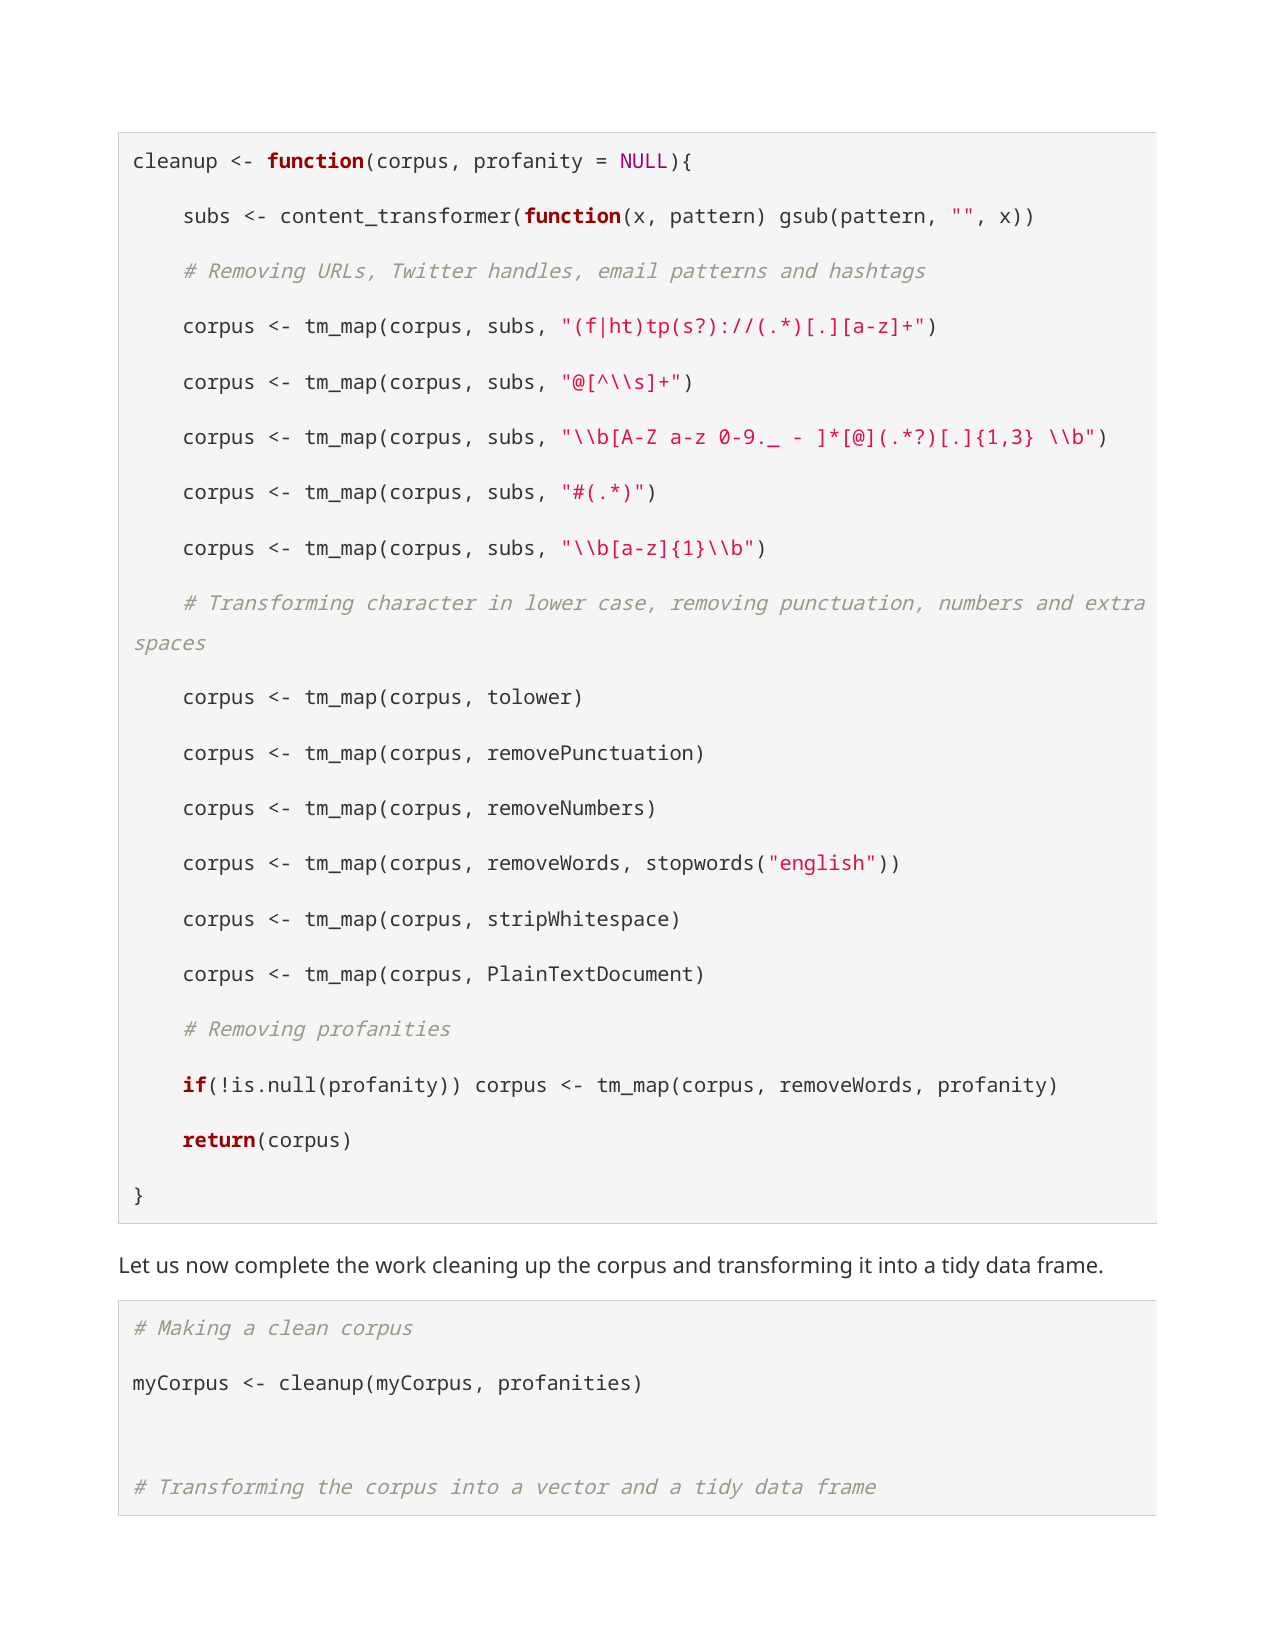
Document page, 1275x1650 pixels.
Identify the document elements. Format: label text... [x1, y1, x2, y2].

text myCorpus <- cleanup(myCorpus, profanities) [119, 1354, 1157, 1396]
text corpus <- tm_map(corpus, subs, "@[^\\s]+") [119, 353, 1157, 395]
text if(!is.null(profanity)) corpus <- tm_map(corpus, removeWords, profanity) [119, 1056, 1157, 1098]
text return(corpus) [119, 1111, 1157, 1153]
text corpus <- tm_map(corpus, subs, "\\b[a-z]{1}\\b") [119, 519, 1157, 561]
text } [119, 1167, 1157, 1223]
text # Transforming character in lower case, removing punctuation, numbers and extra spaces [119, 574, 1157, 656]
text # Making a clean corpus [119, 1301, 1157, 1342]
text subs <- content_transformer(function(x, pattern) gsub(pattern, "", x)) [119, 187, 1157, 229]
text corpus <- tm_map(corpus, subs, "#(.*)") [119, 464, 1157, 506]
text # Removing URLs, Twitter handles, email patterns and hashtags [119, 242, 1157, 285]
text corpus <- tm_map(corpus, PlainTextDocument) [119, 945, 1157, 988]
text corpus <- tm_map(corpus, removeNumbers) [119, 779, 1157, 822]
text corpus <- tm_map(corpus, subs, "\\b[A-Z a-z 0-9._ - ]*[@](.*?)[.]{1,3} \\b") [119, 408, 1157, 451]
text corpus <- tm_map(corpus, subs, "(f|ht)tp(s?)://(.*)[.][a-z]+") [119, 298, 1157, 340]
text # Removing profanities [119, 1001, 1157, 1043]
text corpus <- tm_map(corpus, removeWords, stopwords("english")) [119, 835, 1157, 877]
text corpus <- tm_map(corpus, stripWhitespace) [119, 890, 1157, 932]
text cleanup <- function(corpus, profanity = NULL){ [119, 133, 1157, 174]
text Let us now complete the work cleaning up the corpus and transforming it into a tidy data frame. [118, 1250, 1157, 1280]
text # Transforming the corpus into a vector and a tidy data frame [119, 1459, 1157, 1515]
text corpus <- tm_map(corpus, removePunctuation) [119, 724, 1157, 766]
text corpus <- tm_map(corpus, tolower) [119, 669, 1157, 711]
